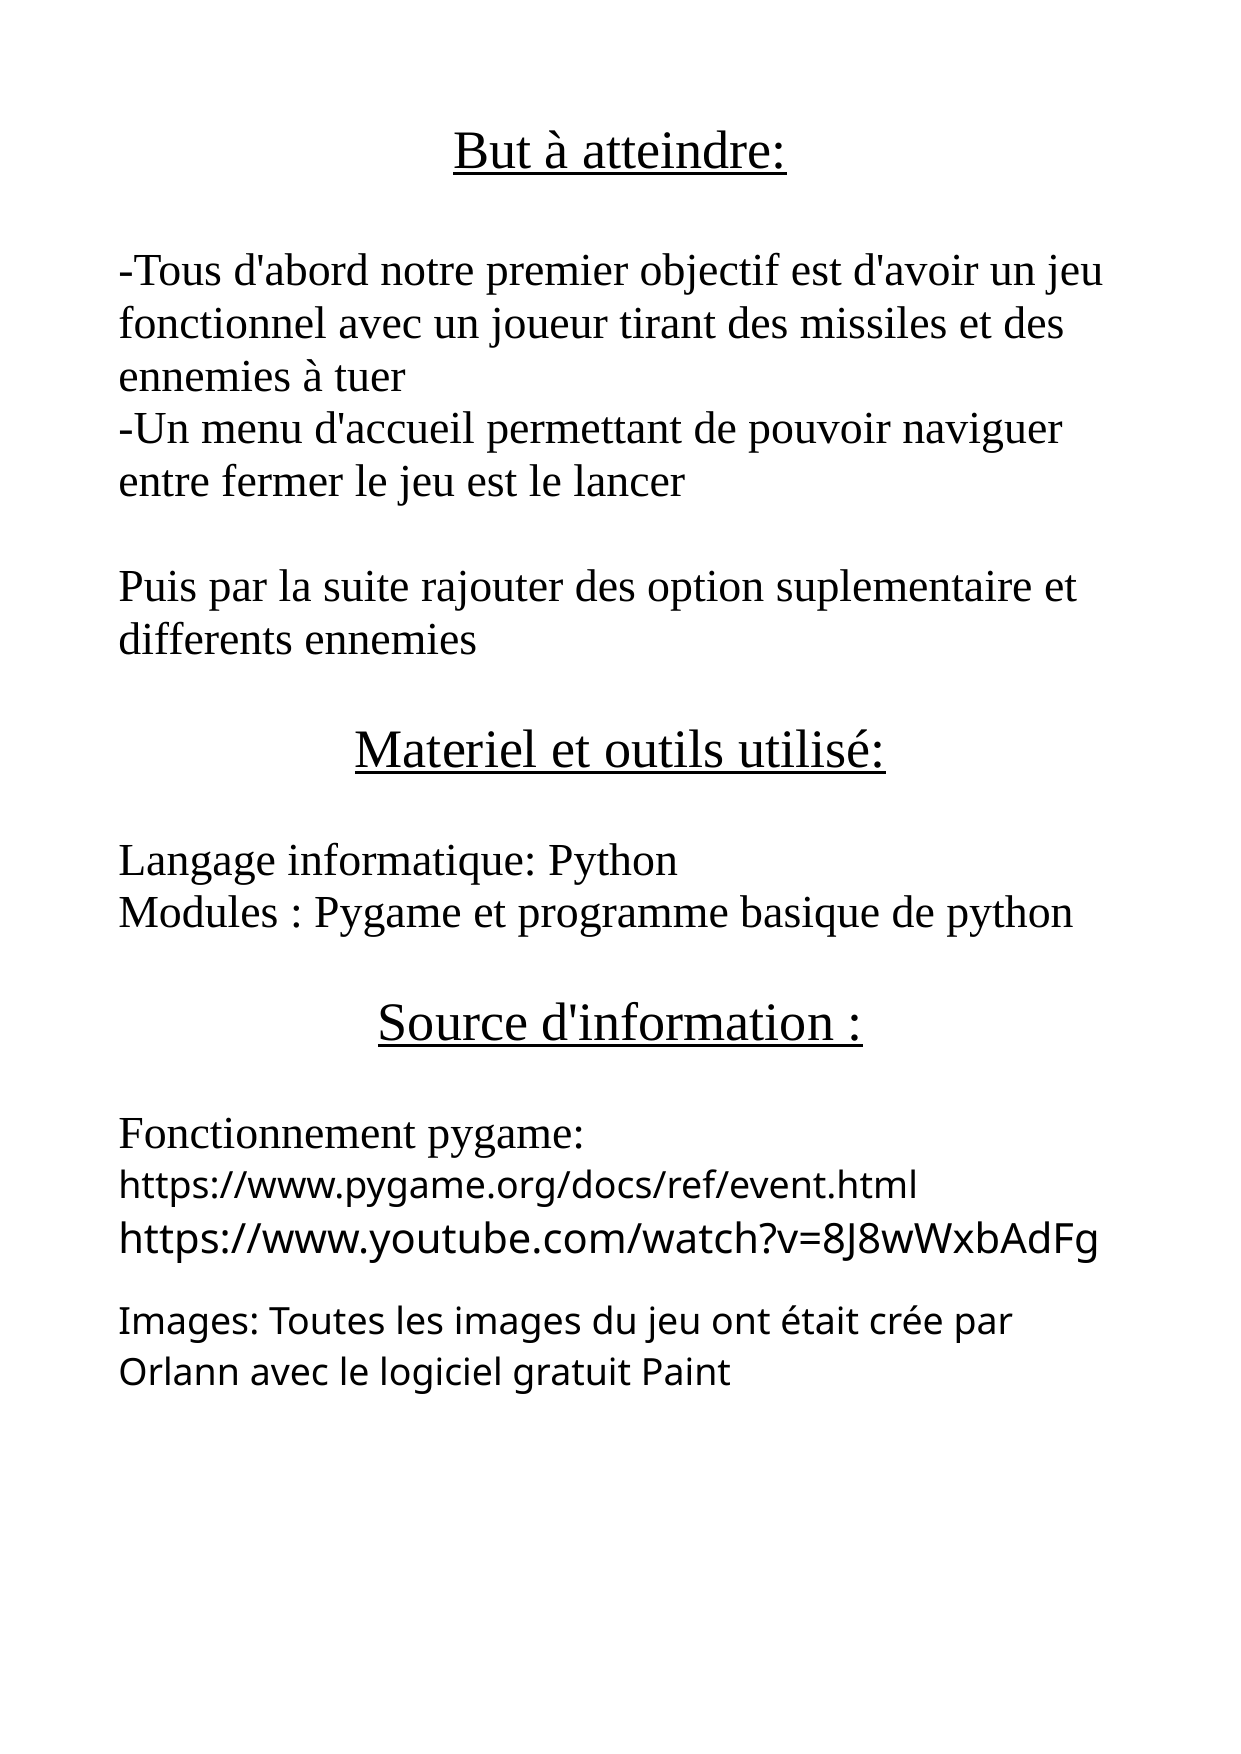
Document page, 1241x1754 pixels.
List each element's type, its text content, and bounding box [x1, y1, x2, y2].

text Materiel et outils utilisé: [118, 717, 1122, 779]
text Source d'information : [118, 990, 1122, 1052]
text Modules : Pygame et programme basique de python [118, 885, 1122, 937]
text Langage informatique: Python [118, 832, 1122, 885]
text -Un menu d'accueil permettant de pouvoir naviguer entre fermer le jeu est le lancer [118, 401, 1122, 506]
text Fonctionnement pygame: [118, 1105, 1122, 1158]
text -Tous d'abord notre premier objectif est d'avoir un jeu fonctionnel avec un joueur tirant des missiles et des ennemies à tuer [118, 243, 1122, 401]
text Puis par la suite rajouter des option suplementaire et differents ennemies [118, 559, 1122, 664]
text https://www.pygame.org/docs/ref/event.html [118, 1158, 1122, 1209]
text Images: Toutes les images du jeu ont était crée par Orlann avec le logiciel gratuit Paint [118, 1294, 1122, 1397]
text https://www.youtube.com/watch?v=8J8wWxbAdFg [118, 1209, 1122, 1266]
text But à atteindre: [118, 118, 1122, 180]
